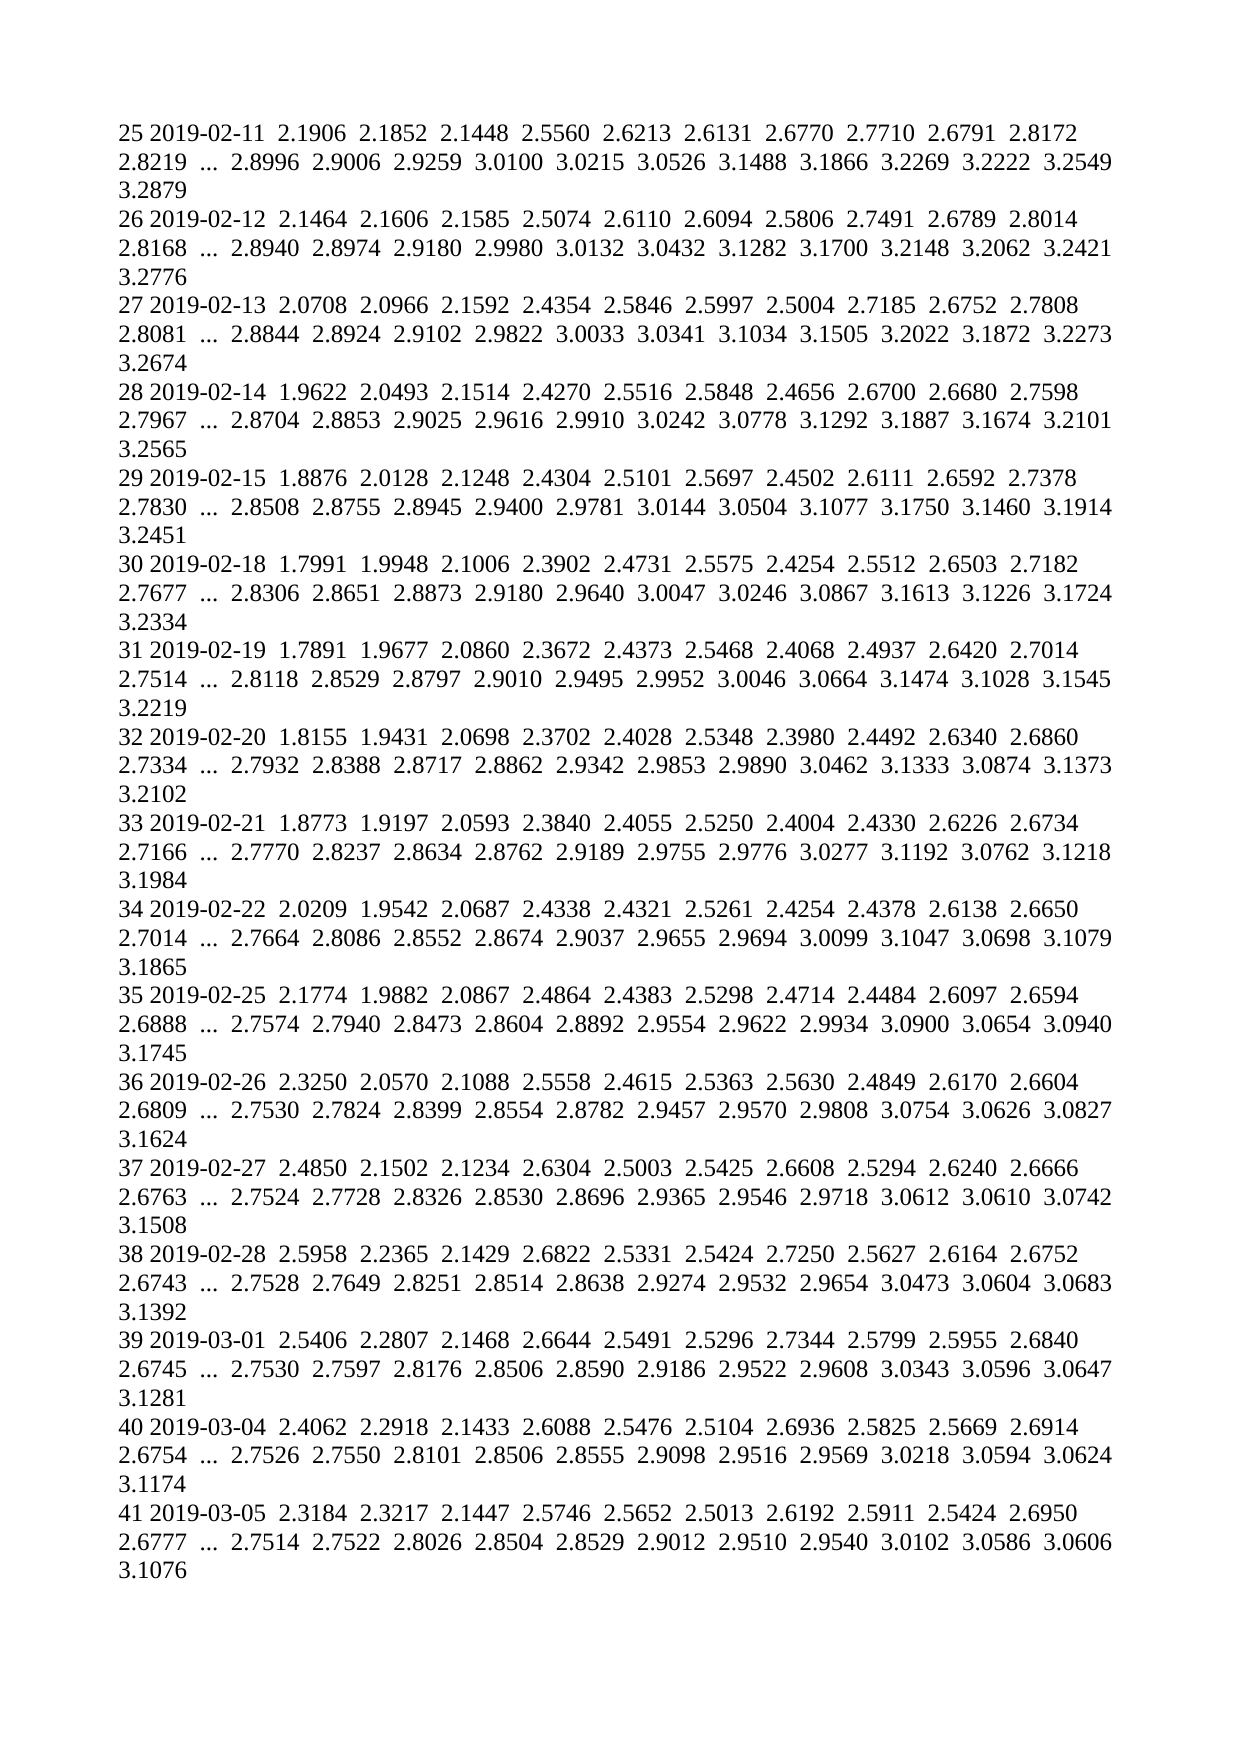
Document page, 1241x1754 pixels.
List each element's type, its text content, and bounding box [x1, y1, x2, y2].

text 27 2019-02-13 2.0708 2.0966 2.1592 2.4354 2.5846 2.5997 2.5004 2.7185 2.6752 2.7808 2.8081 ... 2.8844 2.8924 2.9102 2.9822 3.0033 3.0341 3.1034 3.1505 3.2022 3.1872 3.2273 3.2674 [118, 291, 1122, 377]
text 33 2019-02-21 1.8773 1.9197 2.0593 2.3840 2.4055 2.5250 2.4004 2.4330 2.6226 2.6734 2.7166 ... 2.7770 2.8237 2.8634 2.8762 2.9189 2.9755 2.9776 3.0277 3.1192 3.0762 3.1218 3.1984 [118, 808, 1122, 894]
text 35 2019-02-25 2.1774 1.9882 2.0867 2.4864 2.4383 2.5298 2.4714 2.4484 2.6097 2.6594 2.6888 ... 2.7574 2.7940 2.8473 2.8604 2.8892 2.9554 2.9622 2.9934 3.0900 3.0654 3.0940 3.1745 [118, 981, 1122, 1067]
text 37 2019-02-27 2.4850 2.1502 2.1234 2.6304 2.5003 2.5425 2.6608 2.5294 2.6240 2.6666 2.6763 ... 2.7524 2.7728 2.8326 2.8530 2.8696 2.9365 2.9546 2.9718 3.0612 3.0610 3.0742 3.1508 [118, 1153, 1122, 1239]
text 41 2019-03-05 2.3184 2.3217 2.1447 2.5746 2.5652 2.5013 2.6192 2.5911 2.5424 2.6950 2.6777 ... 2.7514 2.7522 2.8026 2.8504 2.8529 2.9012 2.9510 2.9540 3.0102 3.0586 3.0606 3.1076 [118, 1498, 1122, 1584]
text 29 2019-02-15 1.8876 2.0128 2.1248 2.4304 2.5101 2.5697 2.4502 2.6111 2.6592 2.7378 2.7830 ... 2.8508 2.8755 2.8945 2.9400 2.9781 3.0144 3.0504 3.1077 3.1750 3.1460 3.1914 3.2451 [118, 463, 1122, 549]
text 31 2019-02-19 1.7891 1.9677 2.0860 2.3672 2.4373 2.5468 2.4068 2.4937 2.6420 2.7014 2.7514 ... 2.8118 2.8529 2.8797 2.9010 2.9495 2.9952 3.0046 3.0664 3.1474 3.1028 3.1545 3.2219 [118, 636, 1122, 722]
text 40 2019-03-04 2.4062 2.2918 2.1433 2.6088 2.5476 2.5104 2.6936 2.5825 2.5669 2.6914 2.6754 ... 2.7526 2.7550 2.8101 2.8506 2.8555 2.9098 2.9516 2.9569 3.0218 3.0594 3.0624 3.1174 [118, 1412, 1122, 1498]
text 25 2019-02-11 2.1906 2.1852 2.1448 2.5560 2.6213 2.6131 2.6770 2.7710 2.6791 2.8172 2.8219 ... 2.8996 2.9006 2.9259 3.0100 3.0215 3.0526 3.1488 3.1866 3.2269 3.2222 3.2549 3.2879 [118, 118, 1122, 204]
text 39 2019-03-01 2.5406 2.2807 2.1468 2.6644 2.5491 2.5296 2.7344 2.5799 2.5955 2.6840 2.6745 ... 2.7530 2.7597 2.8176 2.8506 2.8590 2.9186 2.9522 2.9608 3.0343 3.0596 3.0647 3.1281 [118, 1326, 1122, 1412]
text 38 2019-02-28 2.5958 2.2365 2.1429 2.6822 2.5331 2.5424 2.7250 2.5627 2.6164 2.6752 2.6743 ... 2.7528 2.7649 2.8251 2.8514 2.8638 2.9274 2.9532 2.9654 3.0473 3.0604 3.0683 3.1392 [118, 1239, 1122, 1326]
text 30 2019-02-18 1.7991 1.9948 2.1006 2.3902 2.4731 2.5575 2.4254 2.5512 2.6503 2.7182 2.7677 ... 2.8306 2.8651 2.8873 2.9180 2.9640 3.0047 3.0246 3.0867 3.1613 3.1226 3.1724 3.2334 [118, 549, 1122, 636]
text 34 2019-02-22 2.0209 1.9542 2.0687 2.4338 2.4321 2.5261 2.4254 2.4378 2.6138 2.6650 2.7014 ... 2.7664 2.8086 2.8552 2.8674 2.9037 2.9655 2.9694 3.0099 3.1047 3.0698 3.1079 3.1865 [118, 894, 1122, 981]
text 26 2019-02-12 2.1464 2.1606 2.1585 2.5074 2.6110 2.6094 2.5806 2.7491 2.6789 2.8014 2.8168 ... 2.8940 2.8974 2.9180 2.9980 3.0132 3.0432 3.1282 3.1700 3.2148 3.2062 3.2421 3.2776 [118, 204, 1122, 291]
text 28 2019-02-14 1.9622 2.0493 2.1514 2.4270 2.5516 2.5848 2.4656 2.6700 2.6680 2.7598 2.7967 ... 2.8704 2.8853 2.9025 2.9616 2.9910 3.0242 3.0778 3.1292 3.1887 3.1674 3.2101 3.2565 [118, 377, 1122, 463]
text 32 2019-02-20 1.8155 1.9431 2.0698 2.3702 2.4028 2.5348 2.3980 2.4492 2.6340 2.6860 2.7334 ... 2.7932 2.8388 2.8717 2.8862 2.9342 2.9853 2.9890 3.0462 3.1333 3.0874 3.1373 3.2102 [118, 722, 1122, 808]
text 36 2019-02-26 2.3250 2.0570 2.1088 2.5558 2.4615 2.5363 2.5630 2.4849 2.6170 2.6604 2.6809 ... 2.7530 2.7824 2.8399 2.8554 2.8782 2.9457 2.9570 2.9808 3.0754 3.0626 3.0827 3.1624 [118, 1067, 1122, 1153]
